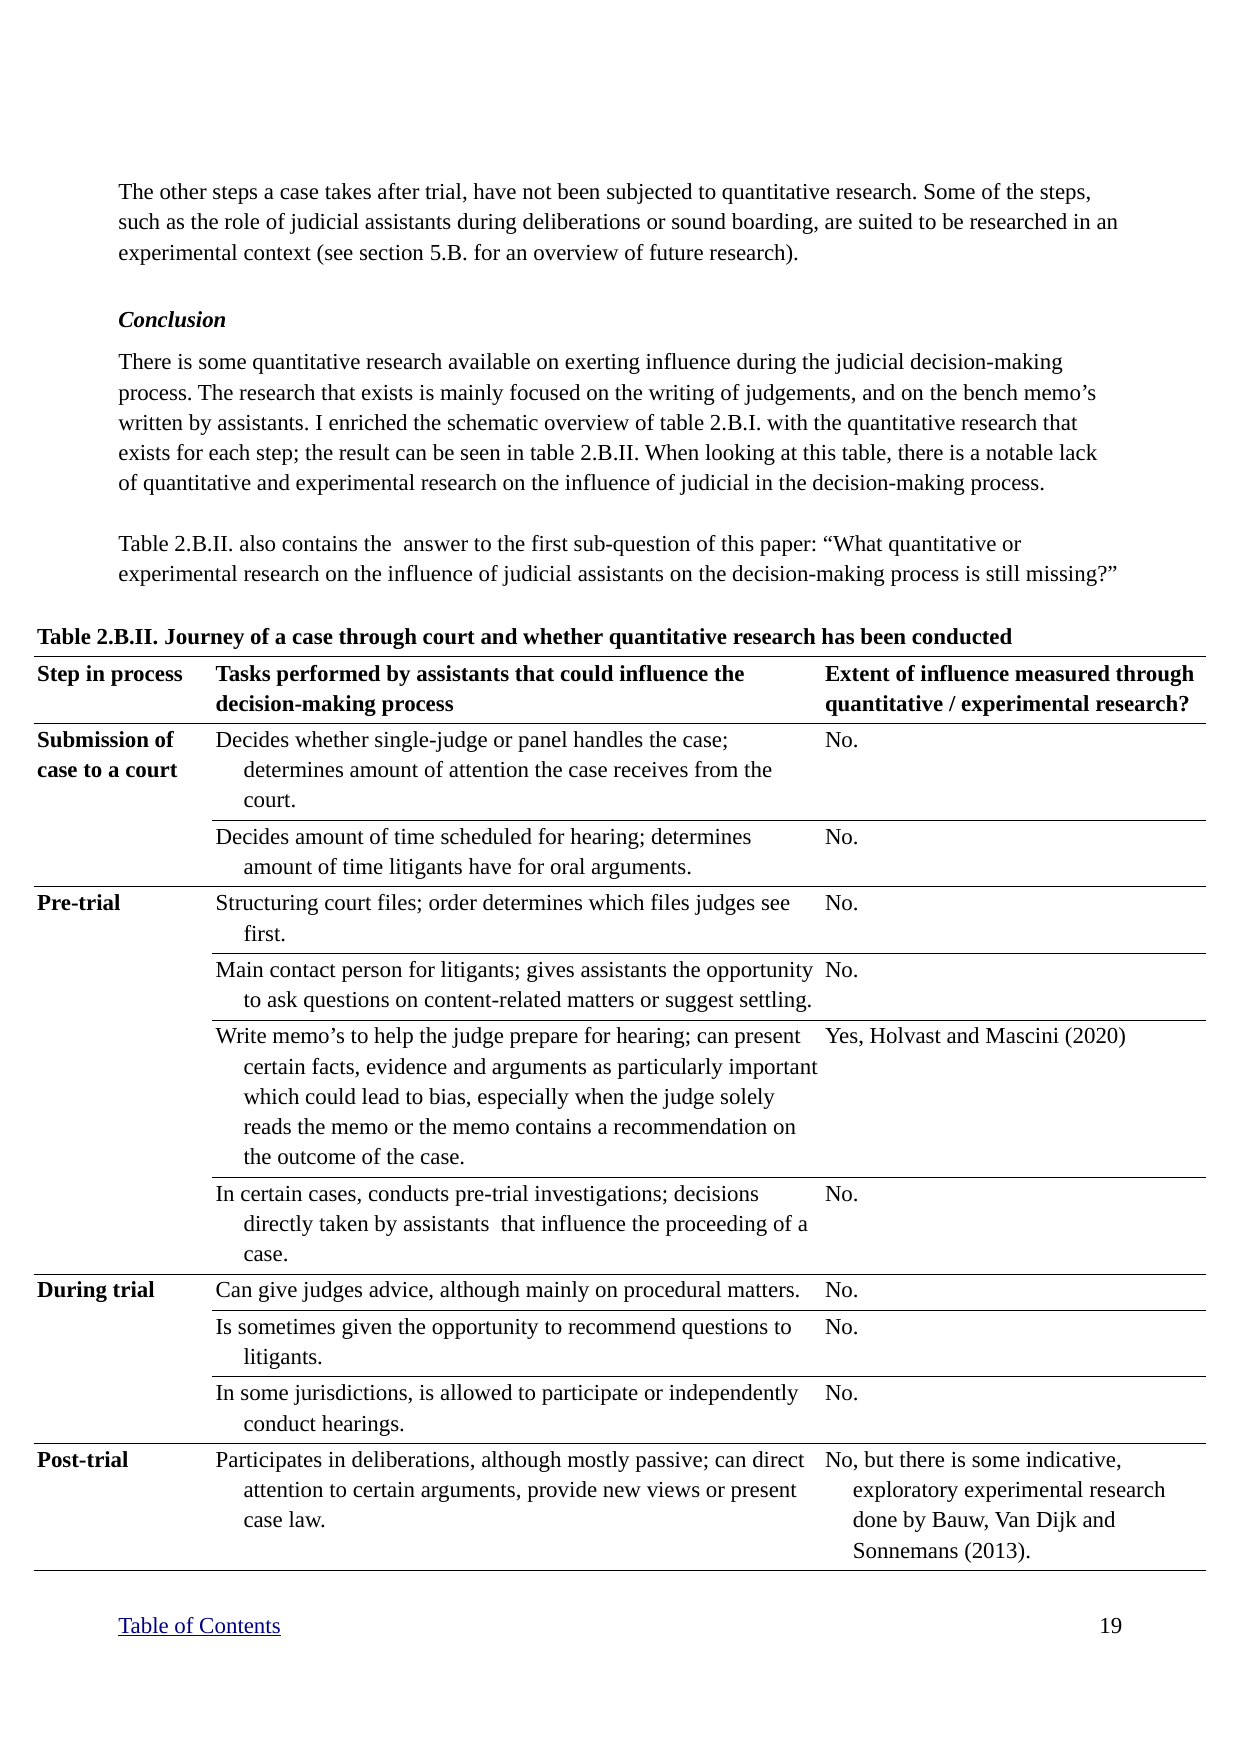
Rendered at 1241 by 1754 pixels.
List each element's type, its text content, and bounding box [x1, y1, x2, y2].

table_cell During trial [34, 1275, 212, 1443]
table_cell No, but there is some indicative, exploratory experimental research done by Bauw, Van Dijk and Sonnemans (2013). [822, 1444, 1206, 1570]
table_cell In certain cases, conducts pre-trial investigations; decisions directly taken by assistants that influence the proceeding of a case. [212, 1178, 822, 1273]
table_cell Decides amount of time scheduled for hearing; determines amount of time litigants have for oral arguments. [212, 821, 822, 886]
table_cell No. [822, 1377, 1206, 1443]
text Table 2.B.II. also contains the answer to the first sub-question of this paper: “What quantitative or experimental research on the influence of judicial assistants on the decision-making process is still missing?” [118, 529, 1122, 586]
table_cell Decides whether single-judge or panel handles the case; determines amount of attention the case receives from the court. [212, 724, 822, 820]
table_cell Extent of influence measured through quantitative / experimental research? [822, 657, 1206, 723]
text There is some quantitative research available on exerting influence during the judicial decision-making process. The research that exists is mainly focused on the writing of judgements, and on the bench memo’s written by assistants. I enriched the schematic overview of table 2.B.I. with the quantitative research that exists for each step; the result can be seen in table 2.B.II. When looking at this table, there is a notable lack of quantitative and experimental research on the influence of judicial in the decision-making process. [118, 348, 1122, 496]
table_cell Participates in deliberations, although mostly passive; can direct attention to certain arguments, provide new views or present case law. [212, 1444, 822, 1570]
table_cell Is sometimes given the opportunity to recommend questions to litigants. [212, 1311, 822, 1376]
table_cell No. [822, 1178, 1206, 1273]
table_cell Pre-trial [34, 887, 212, 1273]
table_cell No. [822, 887, 1206, 953]
table_header Table 2.B.II. Journey of a case through court and whether quantitative research has been conducted [34, 620, 1206, 656]
table_cell No. [822, 821, 1206, 886]
table_cell No. [822, 724, 1206, 820]
table_cell Write memo’s to help the judge prepare for hearing; can present certain facts, evidence and arguments as particularly important which could lead to bias, especially when the judge solely reads the memo or the memo contains a recommendation on the outcome of the case. [212, 1021, 822, 1177]
table_cell Post-trial [34, 1444, 212, 1570]
table_cell In some jurisdictions, is allowed to participate or independently conduct hearings. [212, 1377, 822, 1443]
table_cell Can give judges advice, although mainly on procedural matters. [212, 1275, 822, 1310]
subtitle Conclusion [118, 306, 1122, 332]
table_cell No. [822, 1311, 1206, 1376]
table_cell No. [822, 954, 1206, 1019]
table_cell Tasks performed by assistants that could influence the decision-making process [212, 657, 822, 723]
table_cell Main contact person for litigants; gives assistants the opportunity to ask questions on content-related matters or suggest settling. [212, 954, 822, 1019]
table_cell Step in process [34, 657, 212, 723]
table_cell No. [822, 1275, 1206, 1310]
table_cell Submission of case to a court [34, 724, 212, 886]
table_cell Yes, Holvast and Mascini (2020) [822, 1021, 1206, 1177]
table_cell Structuring court files; order determines which files judges see first. [212, 887, 822, 953]
text The other steps a case takes after trial, have not been subjected to quantitative research. Some of the steps, such as the role of judicial assistants during deliberations or sound boarding, are suited to be researched in an experimental context (see section 5.B. for an overview of future research). [118, 178, 1122, 265]
